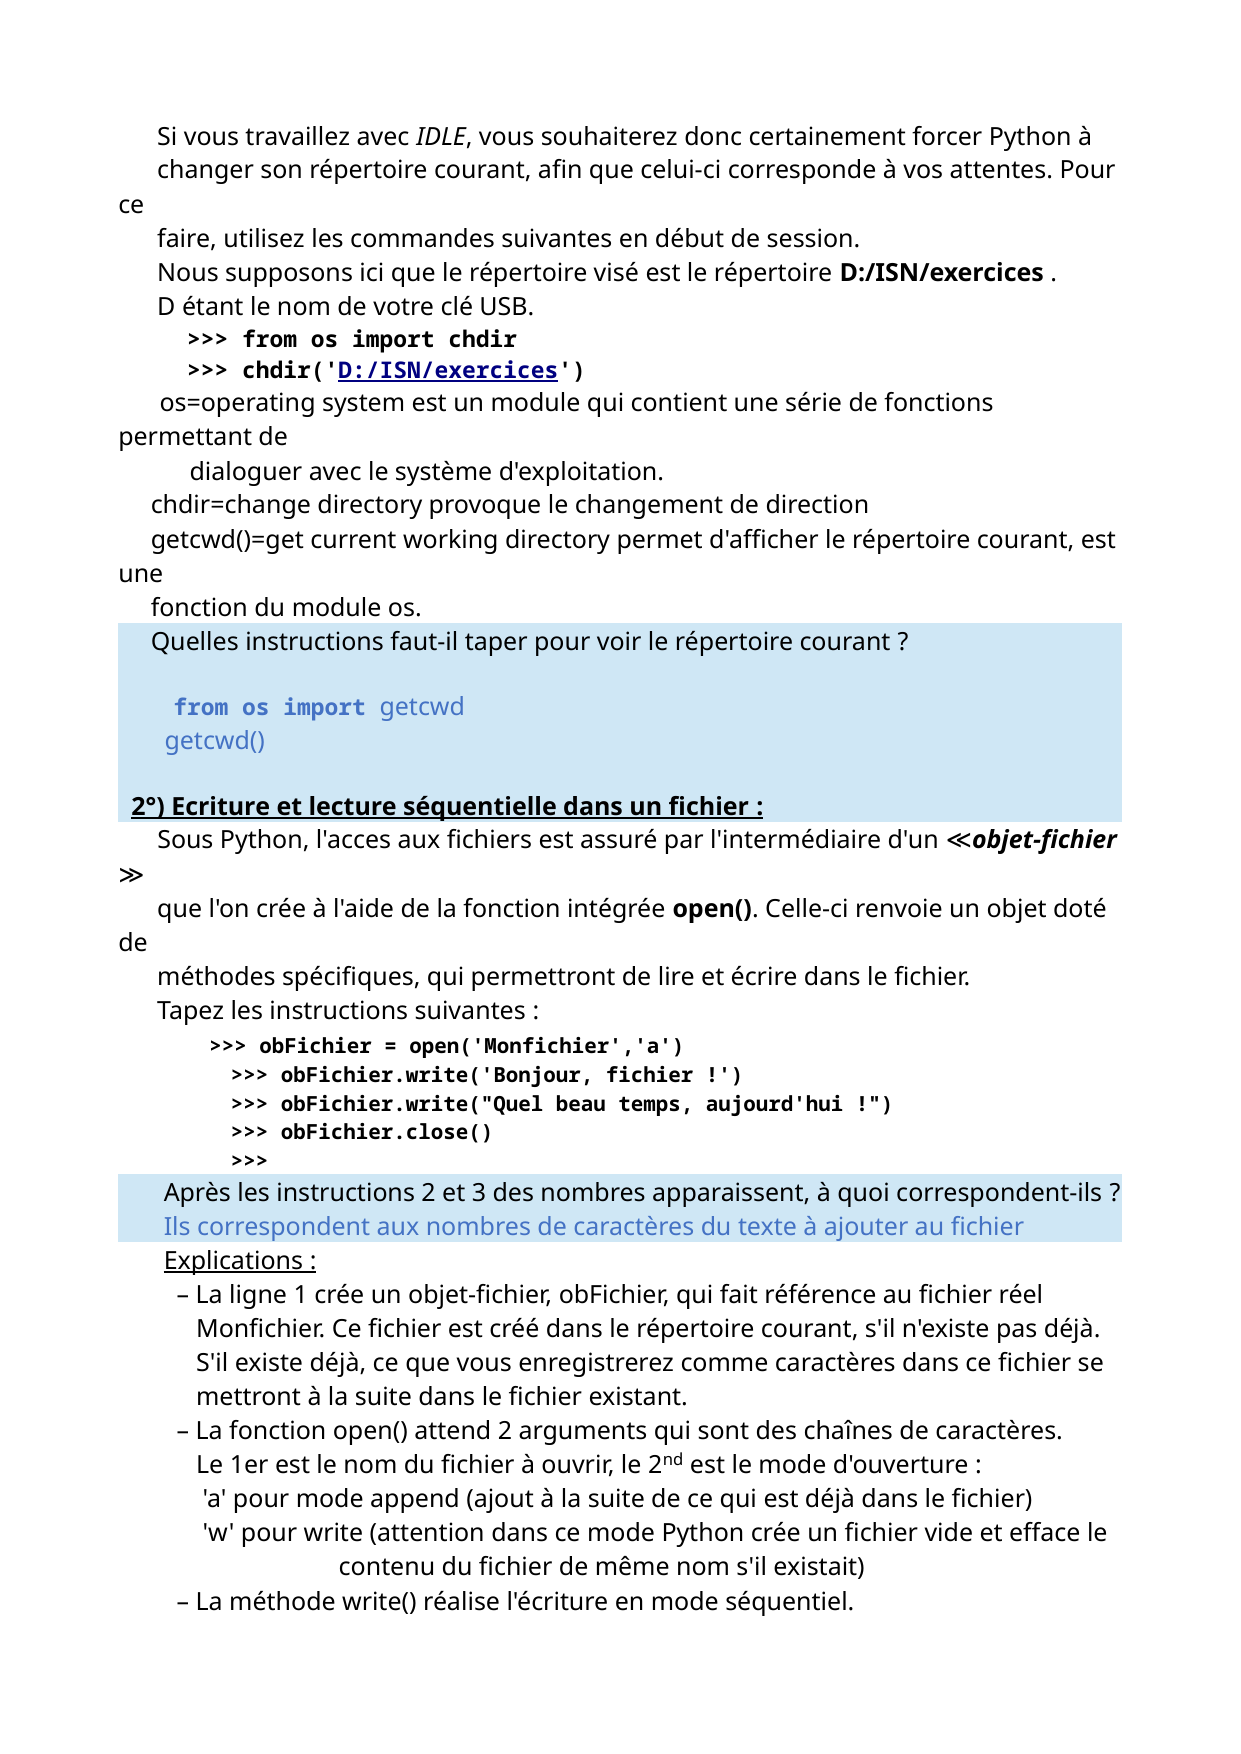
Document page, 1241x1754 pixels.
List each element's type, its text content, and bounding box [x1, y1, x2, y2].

text >>> [118, 1146, 1122, 1174]
text 'a' pour mode append (ajout à la suite de ce qui est déjà dans le fichier) [118, 1481, 1122, 1515]
text os=operating system est un module qui contient une série de fonctions permettant de [118, 385, 1122, 453]
text 'w' pour write (attention dans ce mode Python crée un fichier vide et efface le [118, 1515, 1122, 1549]
text mettront à la suite dans le fichier existant. [118, 1379, 1122, 1413]
text Nous supposons ici que le répertoire visé est le répertoire D:/ISN/exercices . [118, 254, 1122, 288]
text >>> obFichier.write('Bonjour, fichier !') [118, 1061, 1122, 1089]
text faire, utilisez les commandes suivantes en début de session. [118, 220, 1122, 254]
text – La ligne 1 crée un objet-fichier, obFichier, qui fait référence au fichier réel [118, 1277, 1122, 1311]
text Tapez les instructions suivantes : [118, 992, 1122, 1027]
text que l'on crée à l'aide de la fonction intégrée open(). Celle-ci renvoie un objet doté de [118, 890, 1122, 958]
text changer son répertoire courant, afin que celui-ci corresponde à vos attentes. Pour ce [118, 152, 1122, 220]
text Quelles instructions faut-il taper pour voir le répertoire courant ? [118, 623, 1122, 657]
text – La fonction open() attend 2 arguments qui sont des chaînes de caractères. [118, 1413, 1122, 1447]
text >>> obFichier = open('Monfichier','a') [118, 1027, 1122, 1061]
text getcwd()=get current working directory permet d'afficher le répertoire courant, est une [118, 521, 1122, 589]
text Après les instructions 2 et 3 des nombres apparaissent, à quoi correspondent-ils ? [118, 1174, 1122, 1208]
text >>> obFichier.close() [118, 1117, 1122, 1146]
text – La méthode write() réalise l'écriture en mode séquentiel. [118, 1583, 1122, 1617]
text fonction du module os. [118, 589, 1122, 623]
text >>> obFichier.write("Quel beau temps, aujourd'hui !") [118, 1089, 1122, 1117]
text Si vous travaillez avec IDLE, vous souhaiterez donc certainement forcer Python à [118, 118, 1122, 152]
text >>> chdir('D:/ISN/exercices') [118, 354, 1122, 385]
text >>> from os import chdir [118, 322, 1122, 354]
text Sous Python, l'acces aux fichiers est assuré par l'intermédiaire d'un ≪objet-fichier ≫ [118, 822, 1122, 890]
text getcwd() [118, 723, 1122, 757]
text from os import getcwd [118, 689, 1122, 723]
text chdir=change directory provoque le changement de direction [118, 487, 1122, 521]
text Explications : [118, 1242, 1122, 1277]
text méthodes spécifiques, qui permettront de lire et écrire dans le fichier. [118, 958, 1122, 992]
text D étant le nom de votre clé USB. [118, 288, 1122, 322]
text S'il existe déjà, ce que vous enregistrerez comme caractères dans ce fichier se [118, 1345, 1122, 1379]
text 2°) Ecriture et lecture séquentielle dans un fichier : [118, 788, 1122, 822]
text Ils correspondent aux nombres de caractères du texte à ajouter au fichier [118, 1208, 1122, 1242]
text Le 1er est le nom du fichier à ouvrir, le 2nd est le mode d'ouverture : [118, 1447, 1122, 1481]
text contenu du fichier de même nom s'il existait) [118, 1549, 1122, 1583]
text dialoguer avec le système d'exploitation. [118, 453, 1122, 487]
text Monfichier. Ce fichier est créé dans le répertoire courant, s'il n'existe pas déjà. [118, 1311, 1122, 1345]
